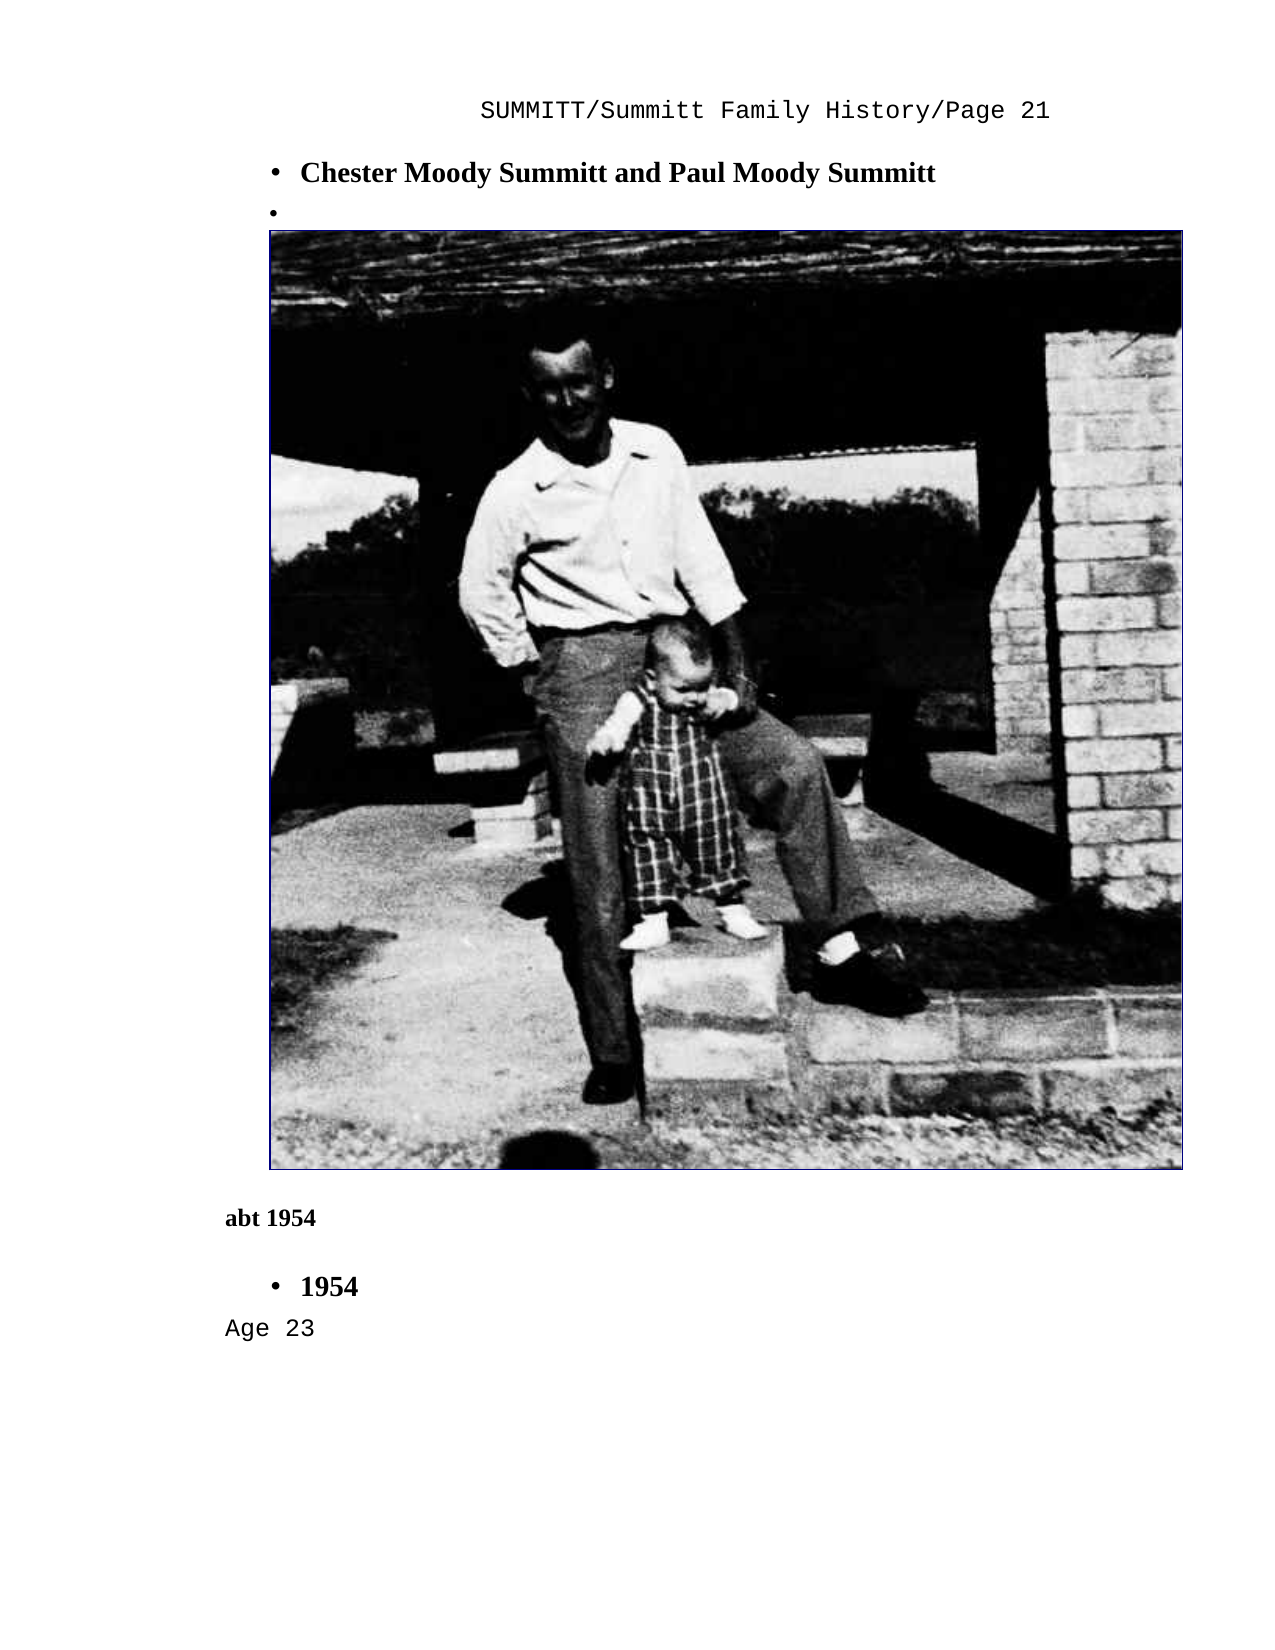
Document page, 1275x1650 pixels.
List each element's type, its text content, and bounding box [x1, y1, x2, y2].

picture [271, 231, 1182, 1169]
text Age 23 [225, 1315, 1050, 1344]
subtitle 1954 [271, 1269, 1050, 1303]
subtitle abt 1954 [225, 1203, 1050, 1232]
subtitle Chester Moody Summitt and Paul Moody Summitt [271, 155, 1050, 189]
